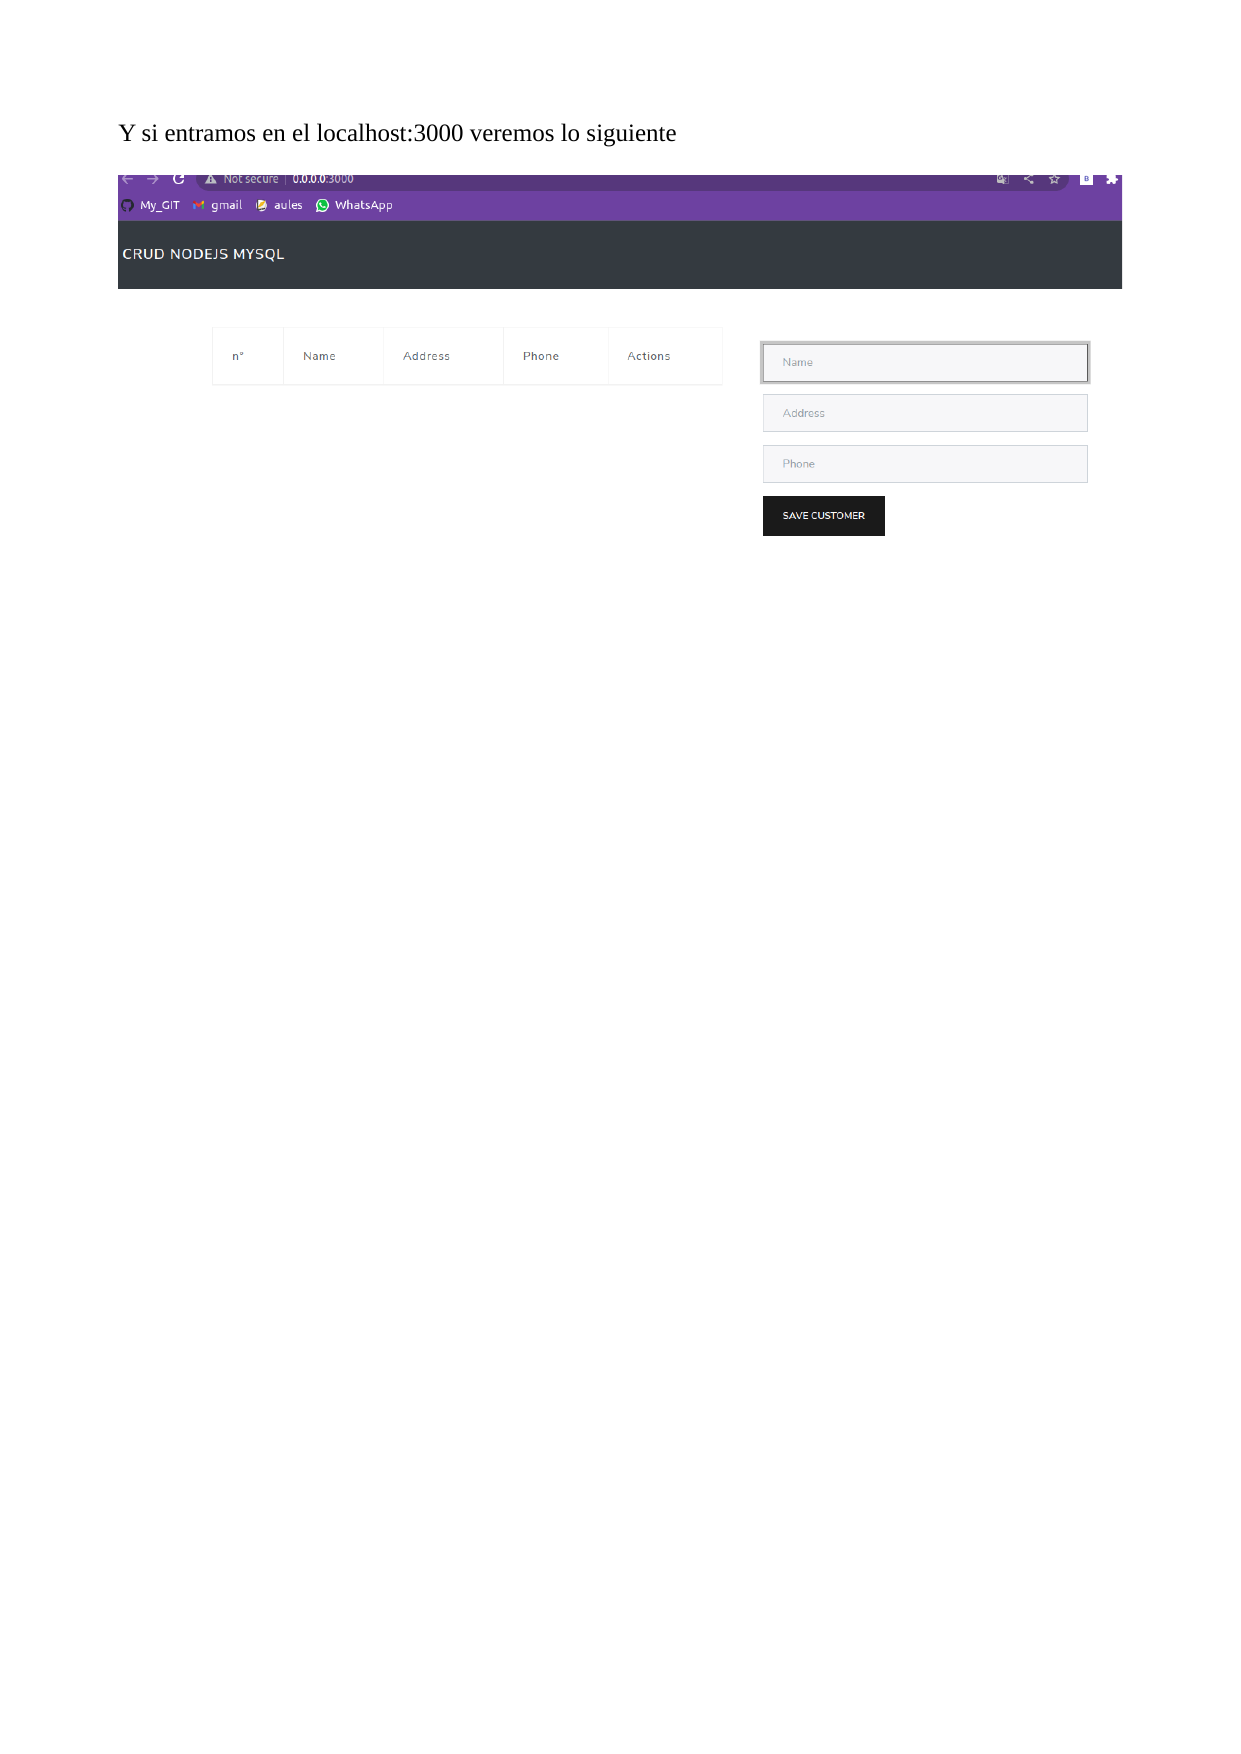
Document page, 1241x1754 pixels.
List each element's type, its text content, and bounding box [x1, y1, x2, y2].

text Y si entramos en el localhost:3000 veremos lo siguiente [118, 118, 1122, 147]
picture [118, 175, 1123, 542]
